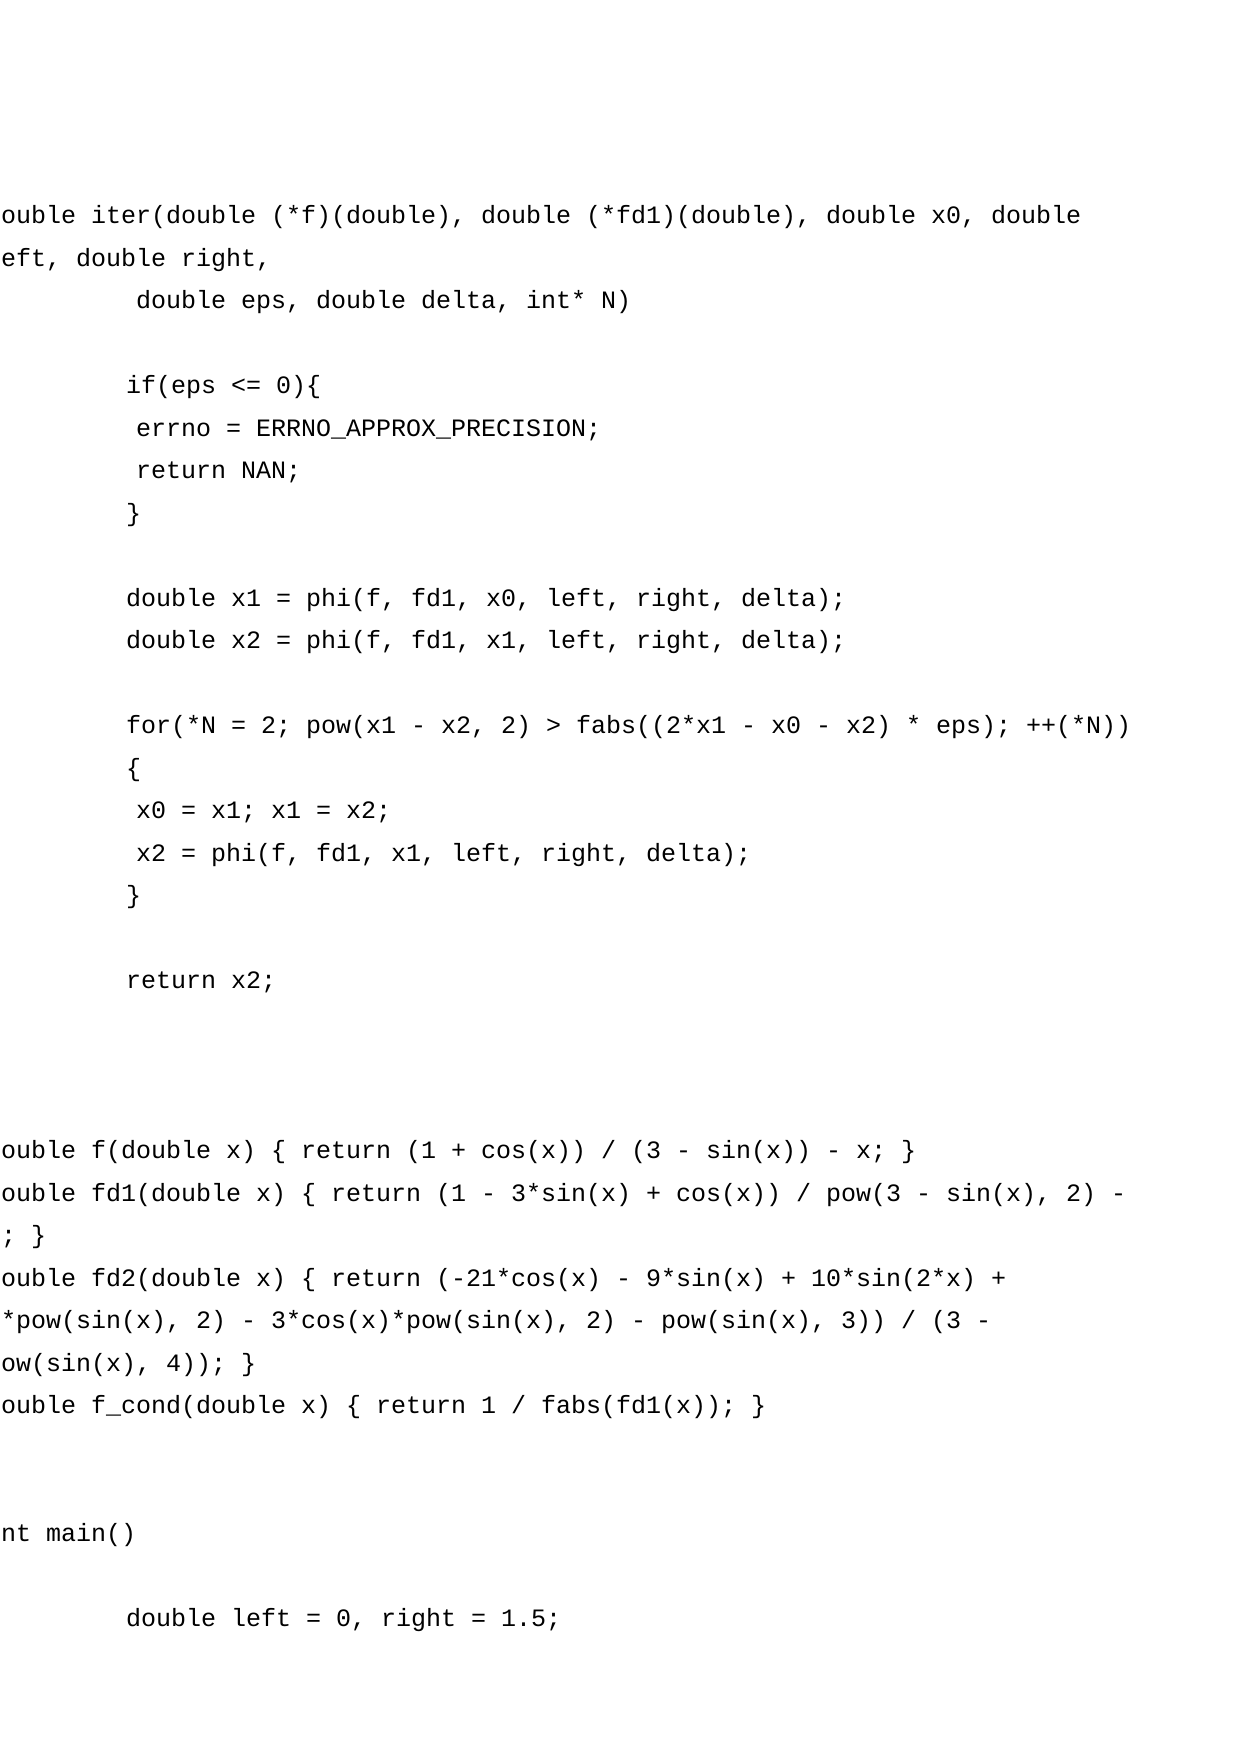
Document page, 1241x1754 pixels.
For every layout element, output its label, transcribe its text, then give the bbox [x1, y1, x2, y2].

text return NAN; [0, 458, 1152, 486]
text { [0, 331, 1152, 359]
text double fd2(double x) { return (-21*cos(x) - 9*sin(x) + 10*sin(2*x) + 6*pow(sin(x), 2) - 3*cos(x)*pow(sin(x), 2) - pow(sin(x), 3)) / (3 - pow(sin(x), 4)); } [0, 1266, 1152, 1379]
text double fd1(double x) { return (1 - 3*sin(x) + cos(x)) / pow(3 - sin(x), 2) - 1; } [0, 1181, 1152, 1251]
text if(eps <= 0){ [0, 373, 1152, 401]
text x0 = x1; x1 = x2; [0, 798, 1152, 826]
text } [0, 1011, 1152, 1039]
text double x1 = phi(f, fd1, x0, left, right, delta); [0, 586, 1152, 614]
text double left = 0, right = 1.5; [0, 1606, 1152, 1634]
text { [0, 1563, 1152, 1591]
text double iter(double (*f)(double), double (*fd1)(double), double x0, double left, double right, [0, 203, 1152, 274]
text { [0, 756, 1152, 784]
text double x2 = phi(f, fd1, x1, left, right, delta); [0, 628, 1152, 656]
text double f(double x) { return (1 + cos(x)) / (3 - sin(x)) - x; } [0, 1138, 1152, 1166]
text int main() [0, 1521, 1152, 1549]
text x2 = phi(f, fd1, x1, left, right, delta); [0, 841, 1152, 869]
text errno = ERRNO_APPROX_PRECISION; [0, 416, 1152, 444]
text return x2; [0, 968, 1152, 996]
text } [0, 118, 1152, 146]
text double f_cond(double x) { return 1 / fabs(fd1(x)); } [0, 1393, 1152, 1421]
text } [0, 883, 1152, 911]
text } [0, 501, 1152, 529]
text double eps, double delta, int* N) [0, 288, 1152, 316]
text for(*N = 2; pow(x1 - x2, 2) > fabs((2*x1 - x0 - x2) * eps); ++(*N)) [0, 713, 1152, 741]
